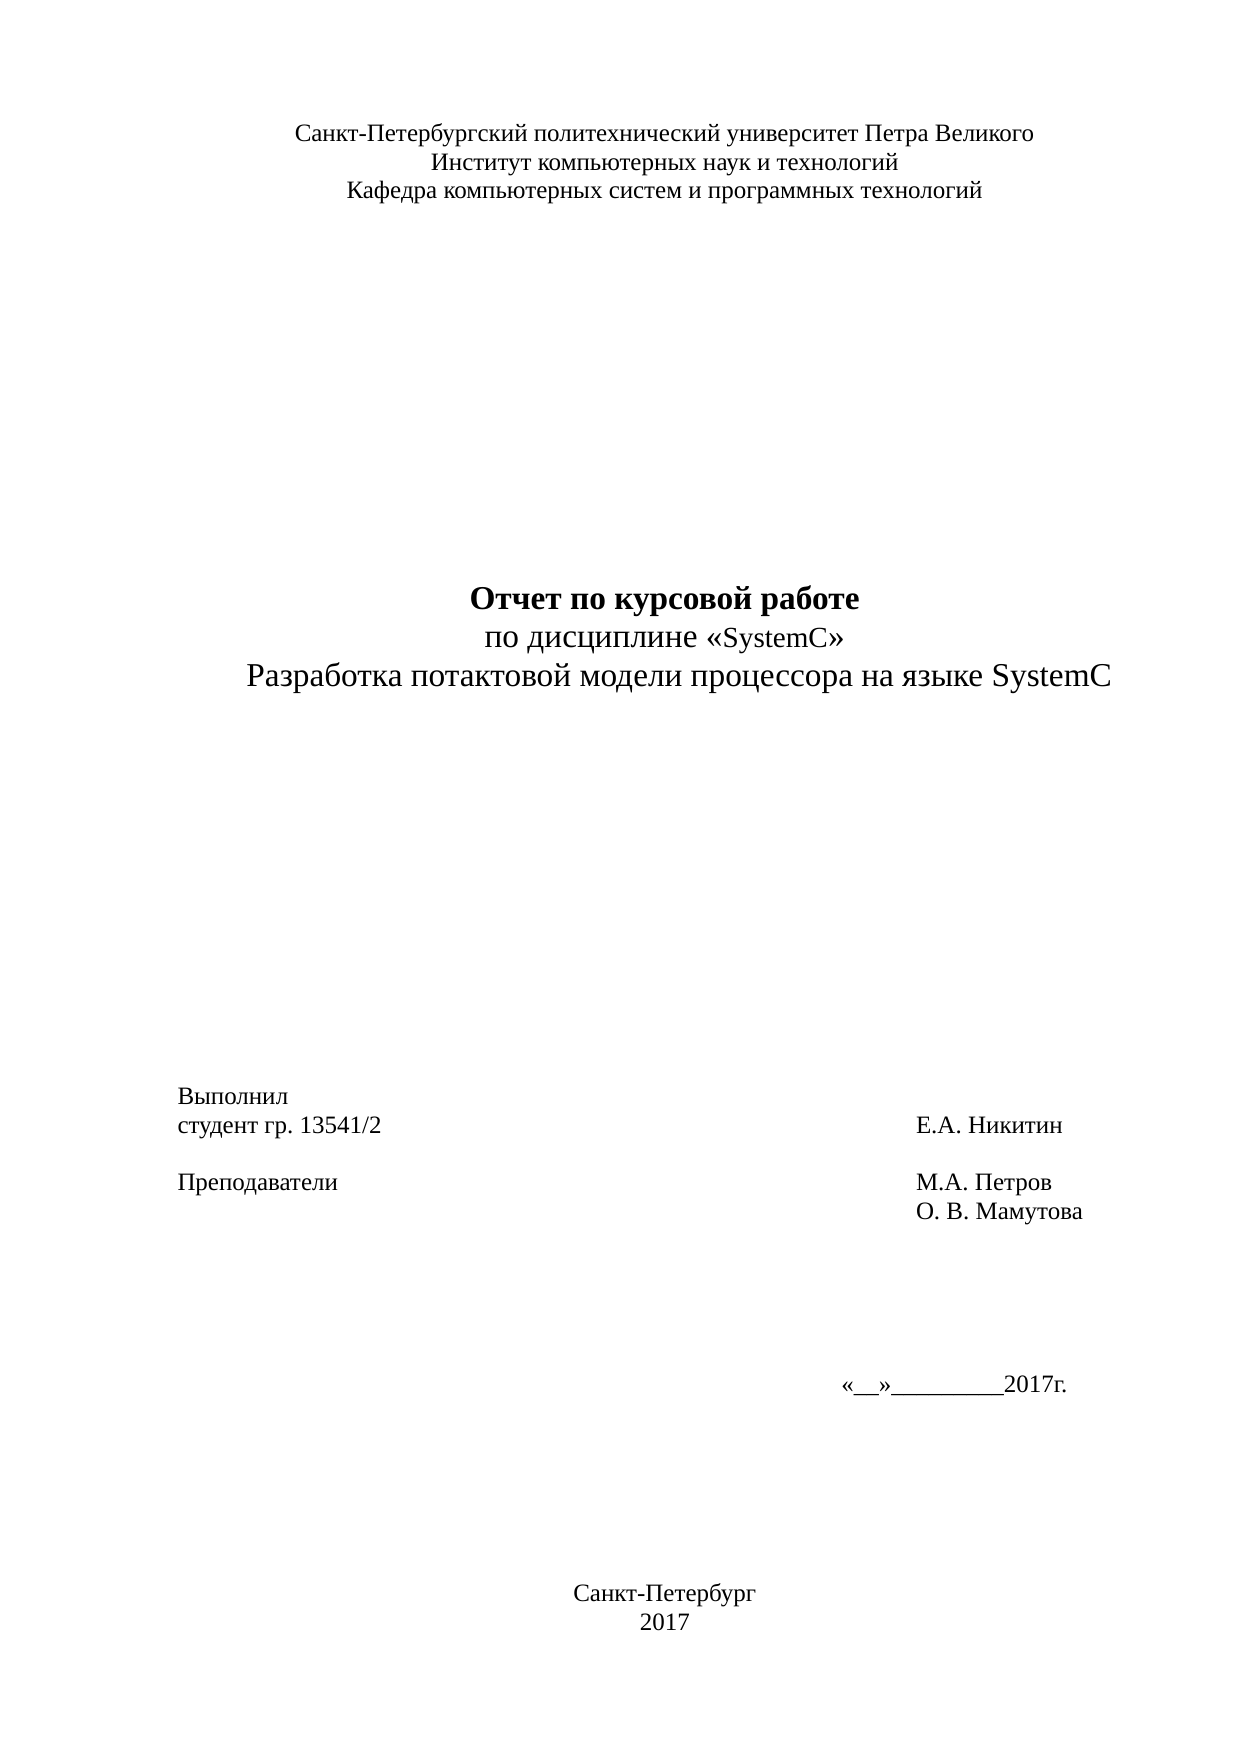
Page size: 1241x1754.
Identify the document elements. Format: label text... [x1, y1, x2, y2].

text Выполнил [177, 1081, 1152, 1110]
text Кафедра компьютерных систем и программных технологий [177, 176, 1152, 204]
text студент гр. 13541/2 Е.А. Никитин [177, 1110, 1152, 1139]
text Институт компьютерных наук и технологий [177, 147, 1152, 176]
text «__»_________2017г. [841, 1311, 1152, 1397]
text по дисциплине «SystemC» [177, 616, 1152, 655]
text Разработка потактовой модели процессора на языке SystemC [207, 655, 1152, 693]
text Преподаватели М.А. Петров [177, 1167, 1152, 1196]
text О. В. Мамутова [177, 1196, 1152, 1254]
text Санкт-Петербургский политехнический университет Петра Великого [177, 118, 1152, 147]
text Отчет по курсовой работе [177, 578, 1152, 616]
